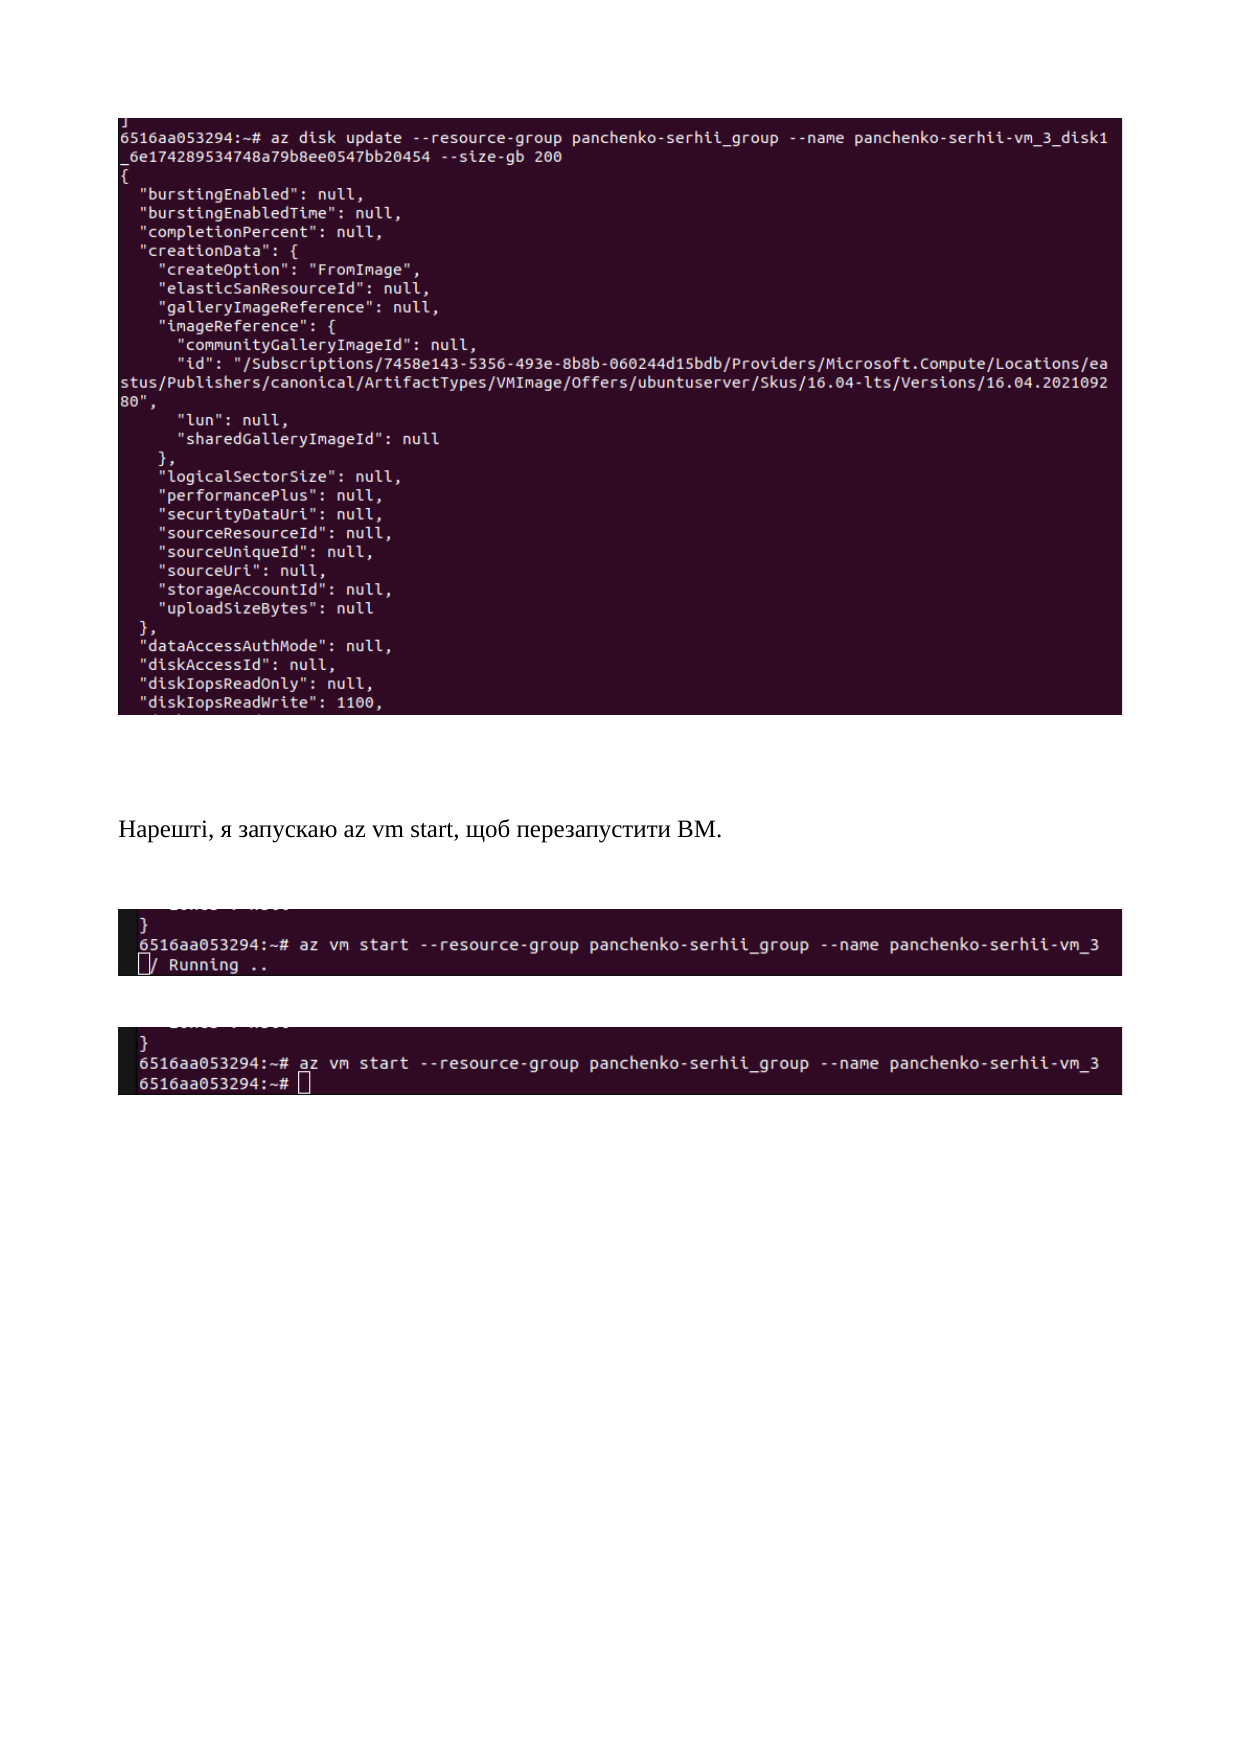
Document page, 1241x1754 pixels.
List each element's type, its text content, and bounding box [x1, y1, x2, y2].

text Нарешті, я запускаю az vm start, щоб перезапустити ВМ. [118, 814, 1122, 843]
picture [118, 118, 1123, 715]
picture [118, 909, 1123, 976]
picture [118, 1027, 1123, 1095]
